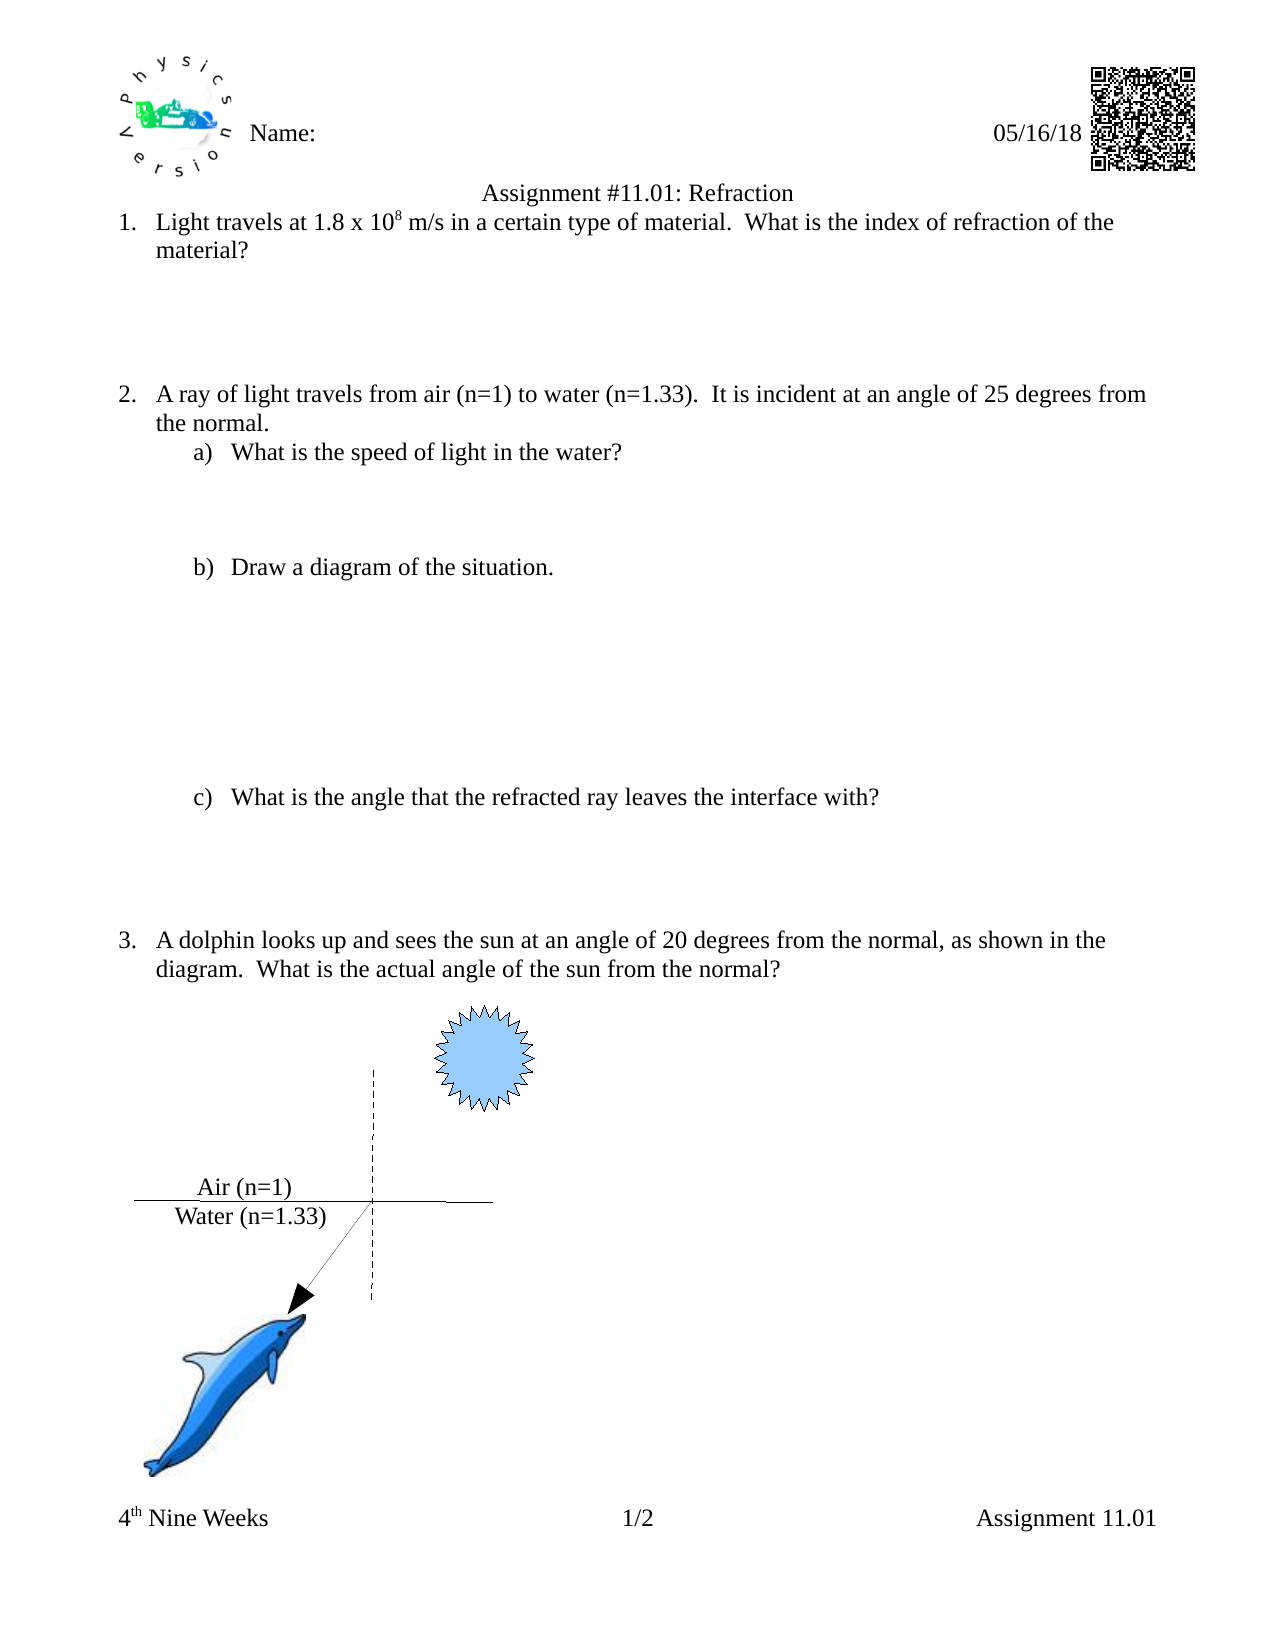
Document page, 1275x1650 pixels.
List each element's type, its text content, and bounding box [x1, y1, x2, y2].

picture [143, 1314, 306, 1477]
list A ray of light travels from air (n=1) to water (n=1.33). It is incident at an angle of 25 degrees from the normal. [118, 379, 1157, 437]
list What is the angle that the refracted ray leaves the interface with? [193, 782, 1157, 811]
list Draw a diagram of the situation. [193, 552, 1157, 581]
list A dolphin looks up and sees the sun at an angle of 20 degrees from the normal, as shown in the diagram. What is the actual angle of the sun from the normal? [118, 926, 1157, 983]
text Assignment #11.01: Refraction [118, 176, 1157, 207]
list Light travels at 1.8 x 108 m/s in a certain type of material. What is the index of refraction of the material? [118, 207, 1157, 264]
picture [1082, 58, 1203, 179]
list What is the speed of light in the water? [193, 437, 1157, 466]
picture [119, 56, 232, 177]
